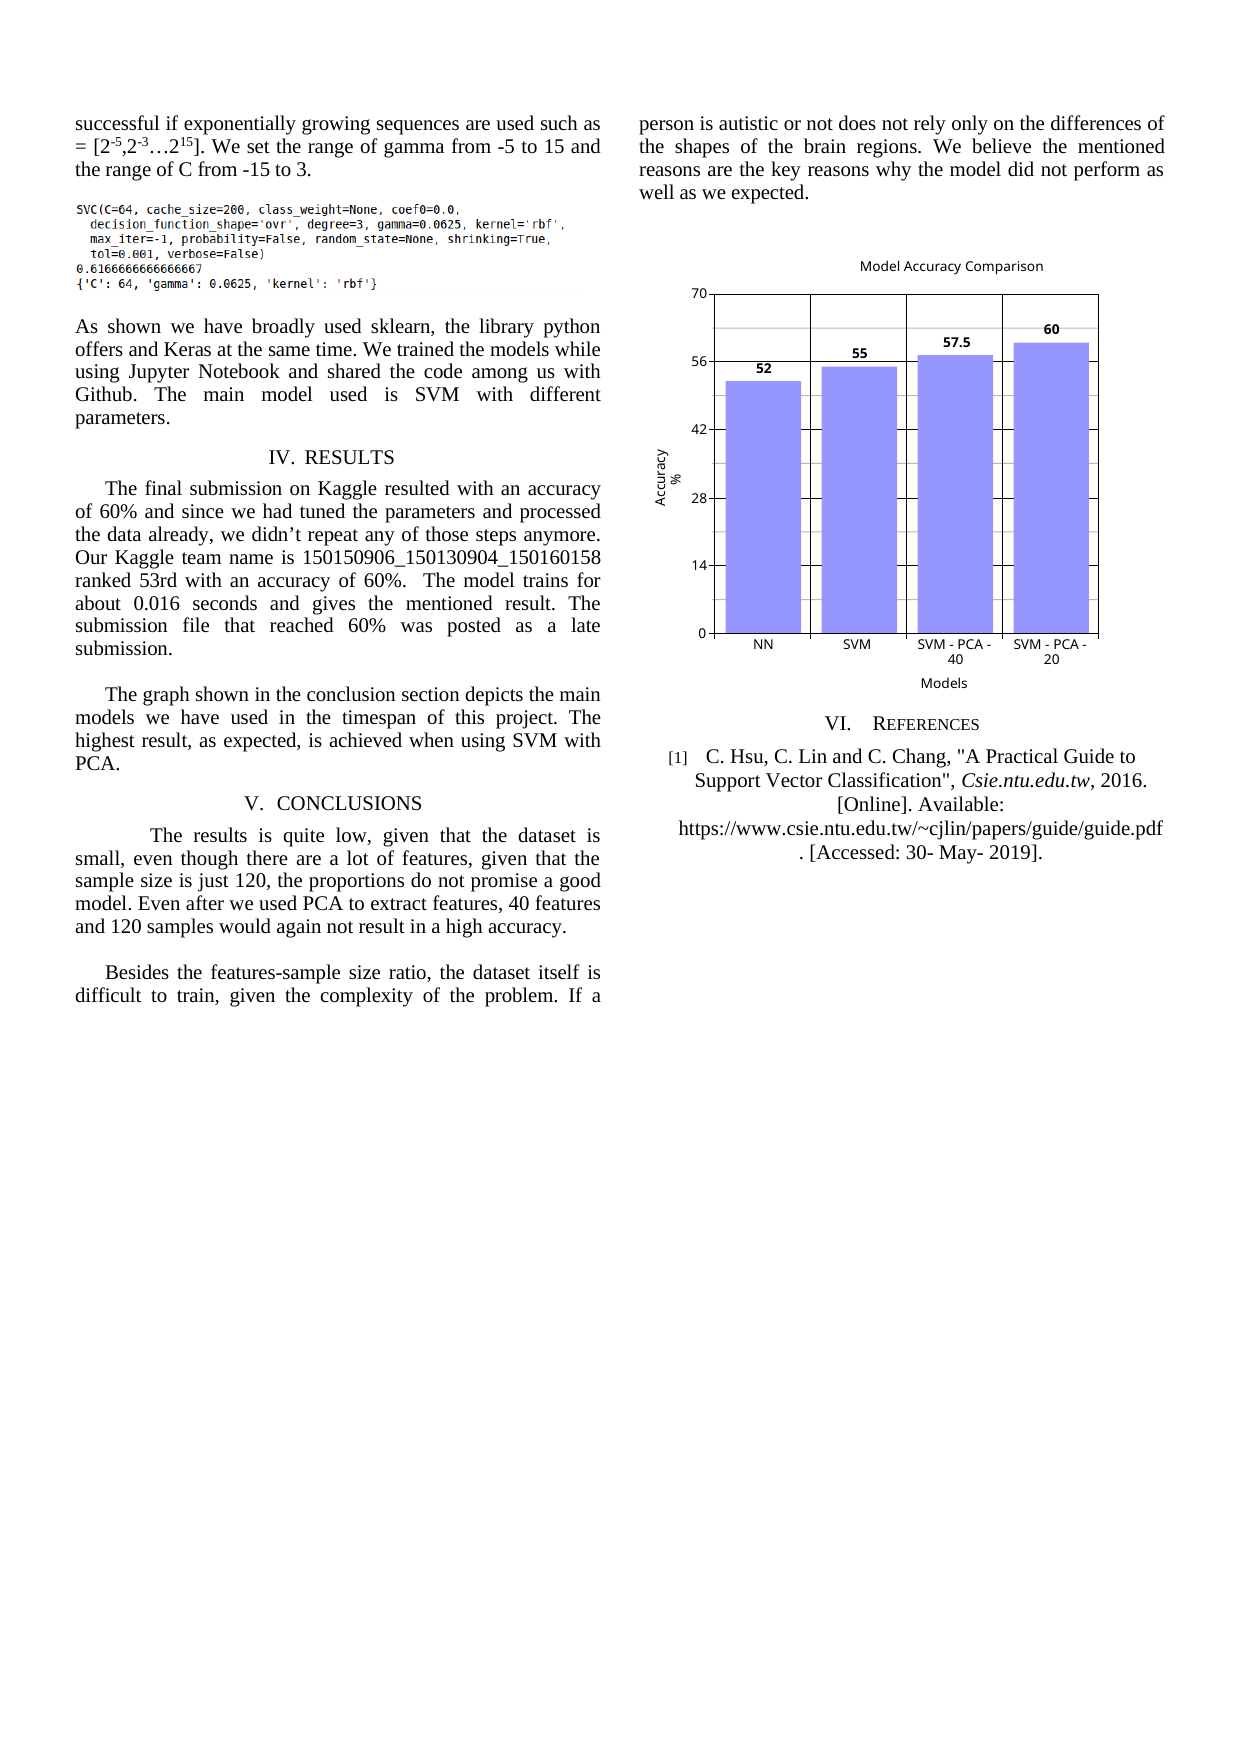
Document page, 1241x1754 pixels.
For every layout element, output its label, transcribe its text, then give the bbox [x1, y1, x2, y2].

text As shown we have broadly used sklearn, the library python offers and Keras at the same time. We trained the models while using Jupyter Notebook and shared the code among us with Github. The main model used is SVM with different parameters. [75, 315, 601, 429]
list C. Hsu, C. Lin and C. Chang, "A Practical Guide to Support Vector Classification", Csie.ntu.edu.tw, 2016. [Online]. Available: https://www.csie.ntu.edu.tw/~cjlin/papers/guide/guide.pdf. [Accessed: 30- May- 2019]. [639, 744, 1165, 864]
text The graph shown in the conclusion section depicts the main models we have used in the timespan of this project. The highest result, as expected, is achieved when using SVM with PCA. [75, 683, 601, 775]
subtitle CONCLUSIONS [75, 791, 601, 815]
text The results is quite low, given that the dataset is small, even though there are a lot of features, given that the sample size is just 120, the proportions do not promise a good model. Even after we used PCA to extract features, 40 features and 120 samples would again not result in a high accuracy. [75, 824, 601, 938]
picture [75, 203, 583, 292]
subtitle RESULTS [75, 446, 601, 469]
subtitle VI. References [639, 711, 1165, 735]
text Besides the features-sample size ratio, the dataset itself is difficult to train, given the complexity of the problem. If a [75, 961, 601, 1007]
text person is autistic or not does not rely only on the differences of the shapes of the brain regions. We believe the mentioned reasons are the key reasons why the model did not perform as well as we expected. [639, 112, 1165, 204]
text The final submission on Kaggle resulted with an accuracy of 60% and since we had tuned the parameters and processed the data already, we didn’t repeat any of those steps anymore. Our Kaggle team name is 150150906_150130904_150160158 ranked 53rd with an accuracy of 60%. The model trains for about 0.016 seconds and gives the mentioned result. The submission file that reached 60% was posted as a late submission. [75, 477, 601, 660]
text successful if exponentially growing sequences are used such as = [2-5,2-3…215]. We set the range of gamma from -5 to 15 and the range of C from -15 to 3. [75, 112, 601, 181]
